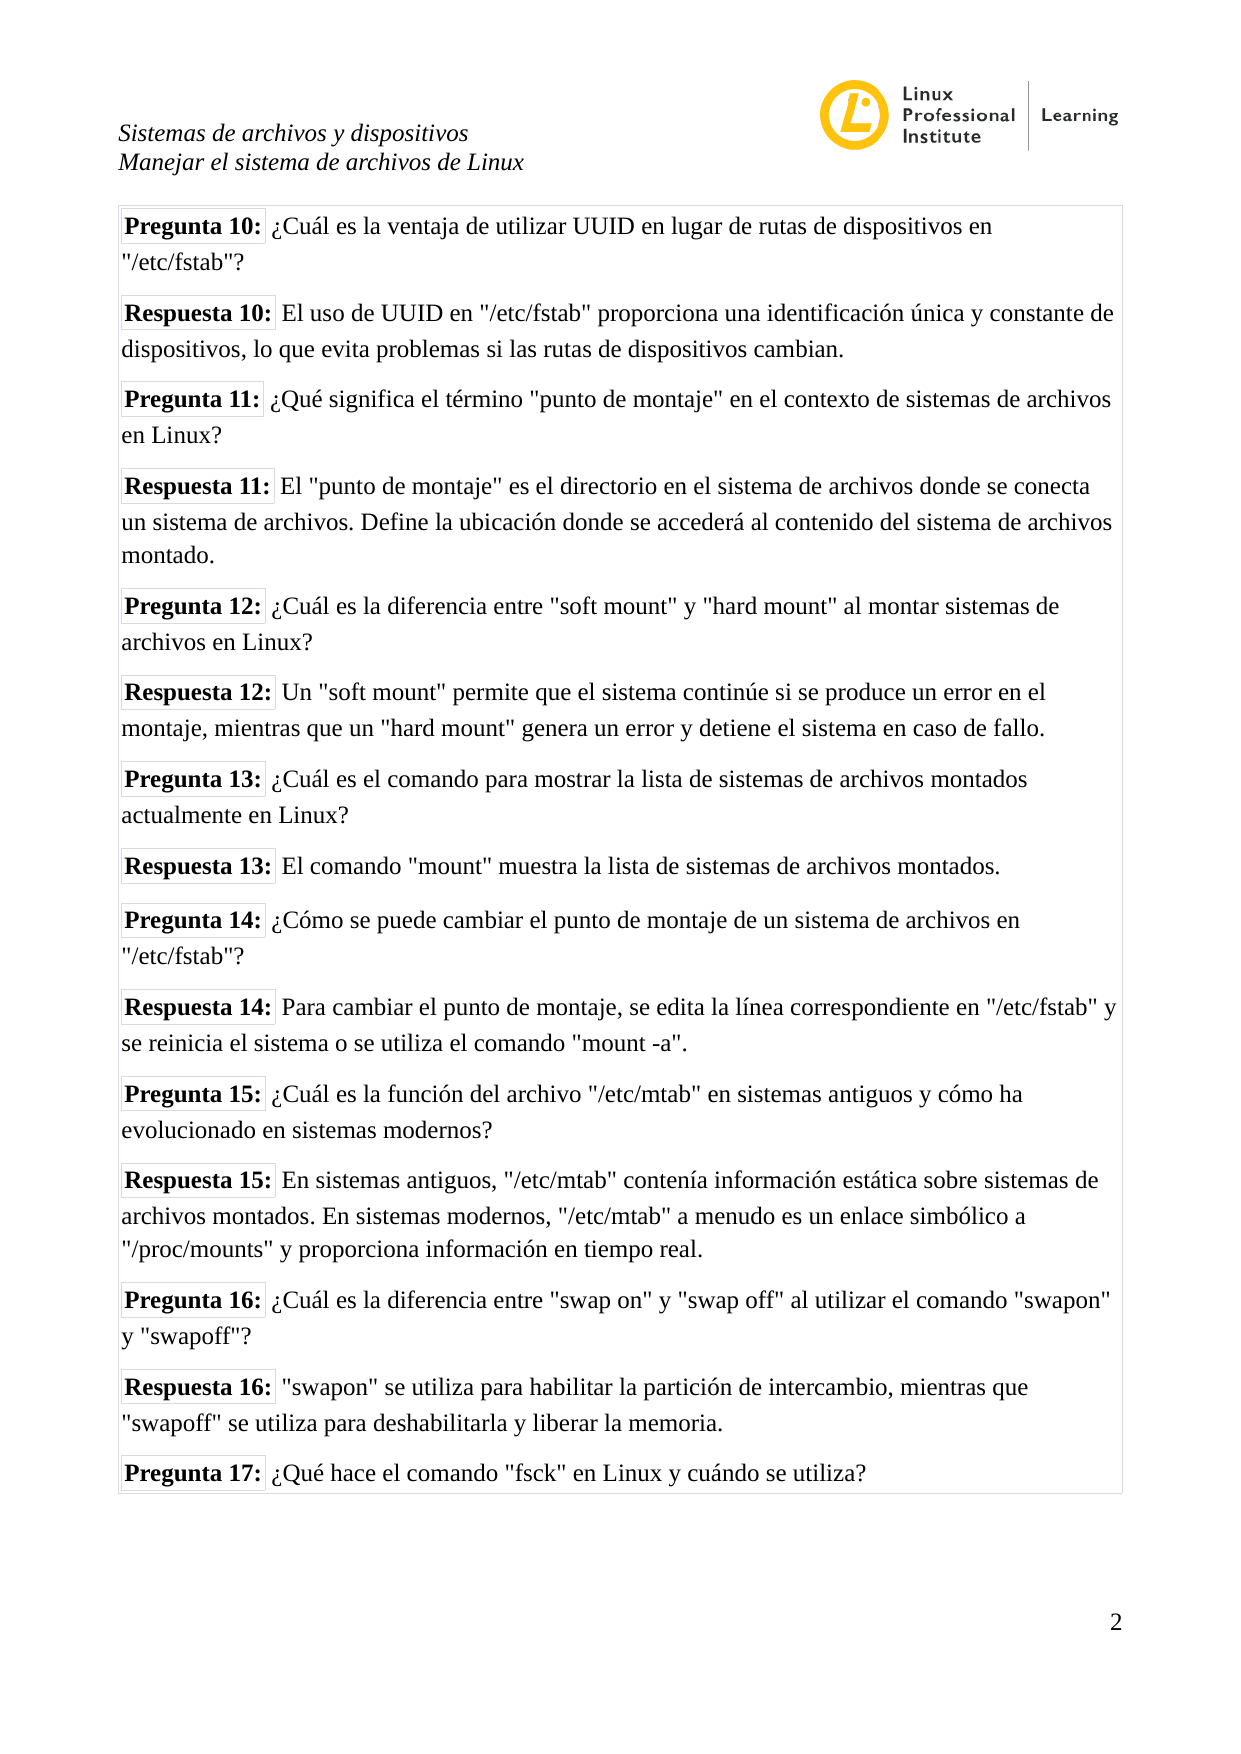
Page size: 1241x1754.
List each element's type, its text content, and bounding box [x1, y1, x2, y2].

text Pregunta 14: ¿Cómo se puede cambiar el punto de montaje de un sistema de archivos en "/etc/fstab"? [119, 899, 1122, 970]
text Pregunta 17: ¿Qué hace el comando "fsck" en Linux y cuándo se utiliza? [119, 1452, 1122, 1493]
text Pregunta 10: ¿Cuál es la ventaja de utilizar UUID en lugar de rutas de dispositivos en "/etc/fstab"? [119, 206, 1122, 276]
text Pregunta 11: ¿Qué significa el término "punto de montaje" en el contexto de sistemas de archivos en Linux? [119, 378, 1122, 449]
text Respuesta 11: El "punto de montaje" es el directorio en el sistema de archivos donde se conecta un sistema de archivos. Define la ubicación donde se accederá al contenido del sistema de archivos montado. [119, 465, 1122, 569]
picture [819, 79, 1119, 151]
text Respuesta 14: Para cambiar el punto de montaje, se edita la línea correspondiente en "/etc/fstab" y se reinicia el sistema o se utiliza el comando "mount -a". [119, 986, 1122, 1057]
text Pregunta 15: ¿Cuál es la función del archivo "/etc/mtab" en sistemas antiguos y cómo ha evolucionado en sistemas modernos? [119, 1073, 1122, 1143]
text Pregunta 16: ¿Cuál es la diferencia entre "swap on" y "swap off" al utilizar el comando "swapon" y "swapoff"? [119, 1279, 1122, 1350]
text Pregunta 12: ¿Cuál es la diferencia entre "soft mount" y "hard mount" al montar sistemas de archivos en Linux? [119, 585, 1122, 656]
text Pregunta 13: ¿Cuál es el comando para mostrar la lista de sistemas de archivos montados actualmente en Linux? [119, 758, 1122, 829]
text Respuesta 13: El comando "mount" muestra la lista de sistemas de archivos montados. [119, 845, 1122, 883]
text Respuesta 12: Un "soft mount" permite que el sistema continúe si se produce un error en el montaje, mientras que un "hard mount" genera un error y detiene el sistema en caso de fallo. [119, 671, 1122, 742]
text Respuesta 10: El uso de UUID en "/etc/fstab" proporciona una identificación única y constante de dispositivos, lo que evita problemas si las rutas de dispositivos cambian. [119, 292, 1122, 363]
text Respuesta 16: "swapon" se utiliza para habilitar la partición de intercambio, mientras que "swapoff" se utiliza para deshabilitarla y liberar la memoria. [119, 1366, 1122, 1437]
text Respuesta 15: En sistemas antiguos, "/etc/mtab" contenía información estática sobre sistemas de archivos montados. En sistemas modernos, "/etc/mtab" a menudo es un enlace simbólico a "/proc/mounts" y proporciona información en tiempo real. [119, 1159, 1122, 1263]
